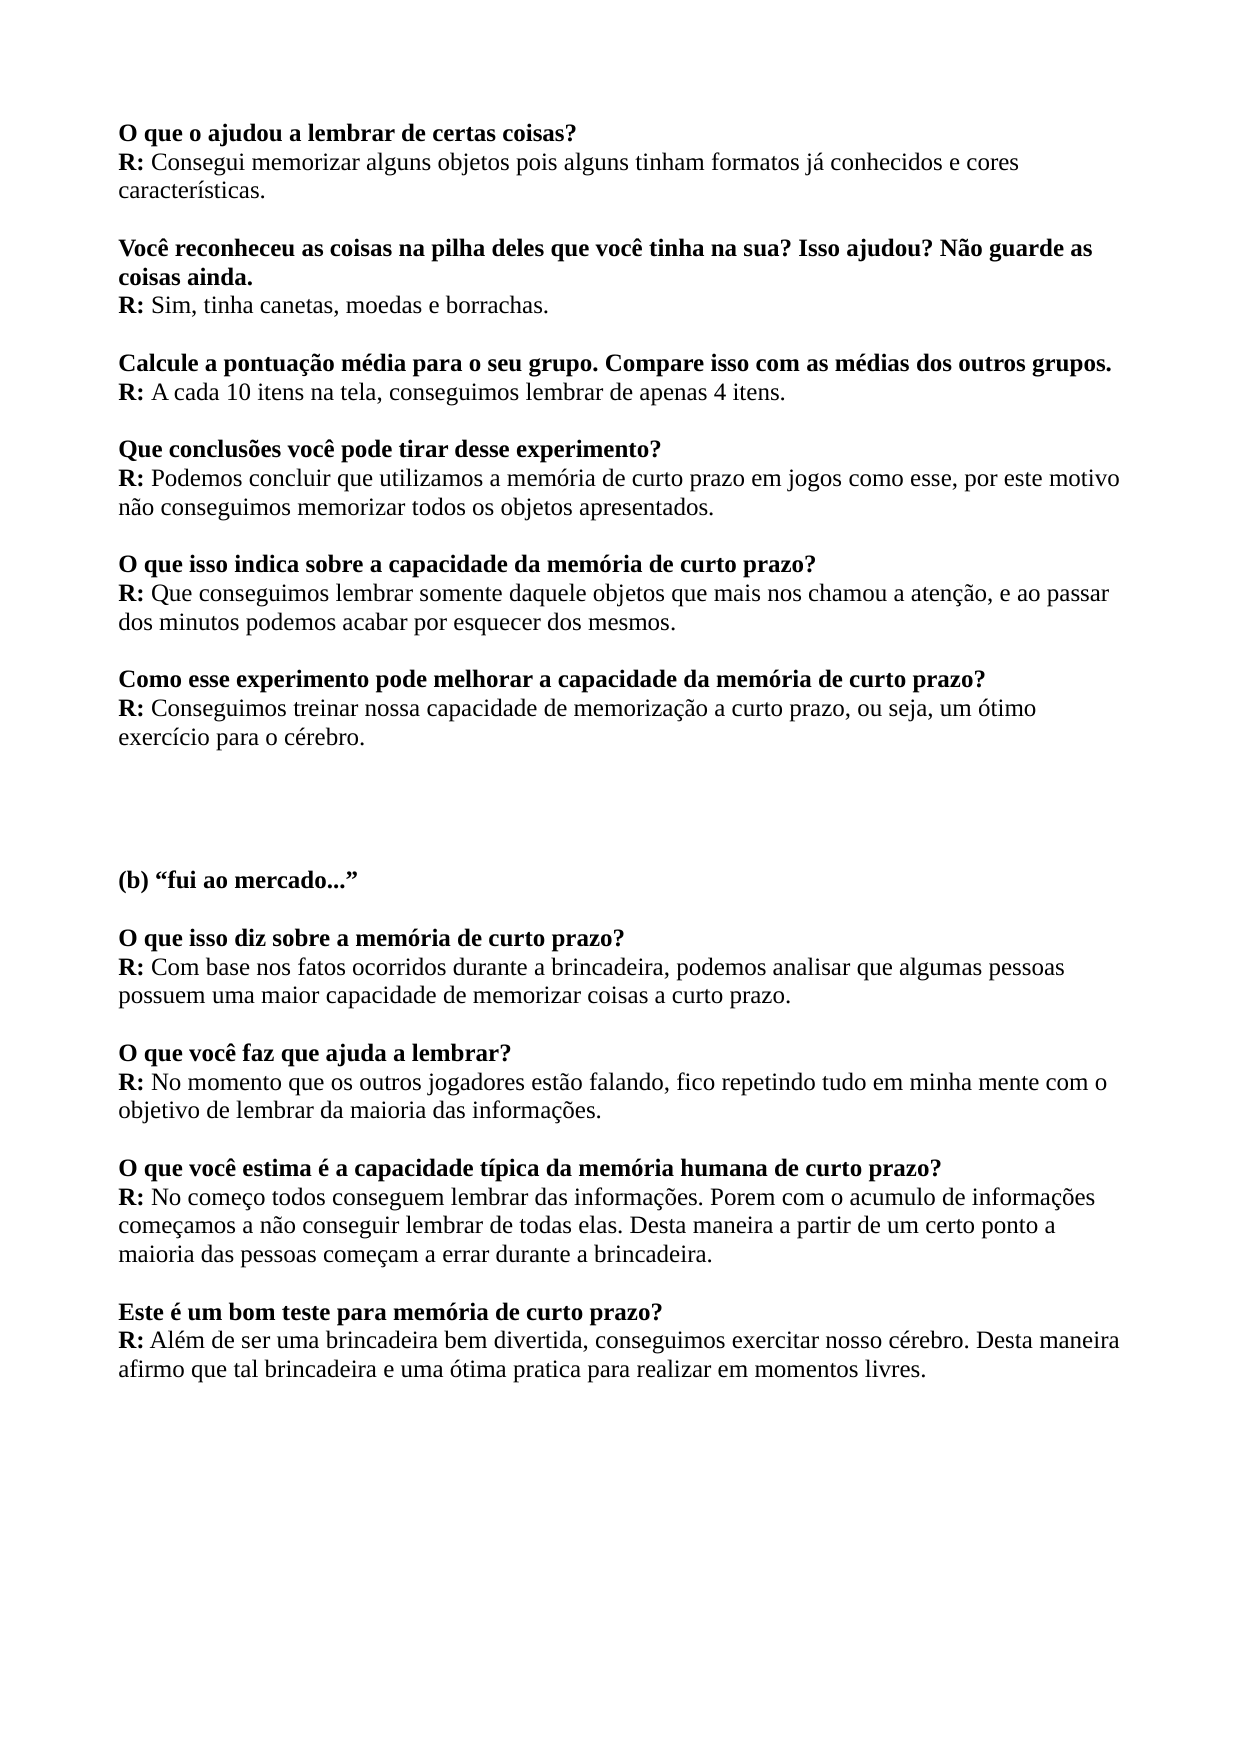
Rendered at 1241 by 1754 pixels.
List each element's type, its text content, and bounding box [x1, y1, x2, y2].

text O que isso diz sobre a memória de curto prazo? [118, 923, 1122, 952]
text R: No começo todos conseguem lembrar das informações. Porem com o acumulo de informações começamos a não conseguir lembrar de todas elas. Desta maneira a partir de um certo ponto a maioria das pessoas começam a errar durante a brincadeira. [118, 1182, 1122, 1268]
text R: A cada 10 itens na tela, conseguimos lembrar de apenas 4 itens. [118, 377, 1122, 406]
text Você reconheceu as coisas na pilha deles que você tinha na sua? Isso ajudou? Não guarde as coisas ainda. [118, 233, 1122, 291]
text O que você estima é a capacidade típica da memória humana de curto prazo? [118, 1153, 1122, 1182]
text Este é um bom teste para memória de curto prazo? [118, 1297, 1122, 1326]
text O que isso indica sobre a capacidade da memória de curto prazo? [118, 549, 1122, 578]
text R: Que conseguimos lembrar somente daquele objetos que mais nos chamou a atenção, e ao passar dos minutos podemos acabar por esquecer dos mesmos. [118, 578, 1122, 636]
text R: Além de ser uma brincadeira bem divertida, conseguimos exercitar nosso cérebro. Desta maneira afirmo que tal brincadeira e uma ótima pratica para realizar em momentos livres. [118, 1326, 1122, 1383]
text R: Conseguimos treinar nossa capacidade de memorização a curto prazo, ou seja, um ótimo exercício para o cérebro. [118, 693, 1122, 751]
text Que conclusões você pode tirar desse experimento? [118, 434, 1122, 463]
text R: Consegui memorizar alguns objetos pois alguns tinham formatos já conhecidos e cores características. [118, 147, 1122, 204]
text O que você faz que ajuda a lembrar? [118, 1038, 1122, 1067]
text R: Sim, tinha canetas, moedas e borrachas. [118, 291, 1122, 319]
text O que o ajudou a lembrar de certas coisas? [118, 118, 1122, 147]
text (b) “fui ao mercado...” [118, 866, 1122, 894]
text Calcule a pontuação média para o seu grupo. Compare isso com as médias dos outros grupos. [118, 348, 1122, 377]
text Como esse experimento pode melhorar a capacidade da memória de curto prazo? [118, 664, 1122, 693]
text R: No momento que os outros jogadores estão falando, fico repetindo tudo em minha mente com o objetivo de lembrar da maioria das informações. [118, 1067, 1122, 1124]
text R: Podemos concluir que utilizamos a memória de curto prazo em jogos como esse, por este motivo não conseguimos memorizar todos os objetos apresentados. [118, 463, 1122, 521]
text R: Com base nos fatos ocorridos durante a brincadeira, podemos analisar que algumas pessoas possuem uma maior capacidade de memorizar coisas a curto prazo. [118, 952, 1122, 1009]
